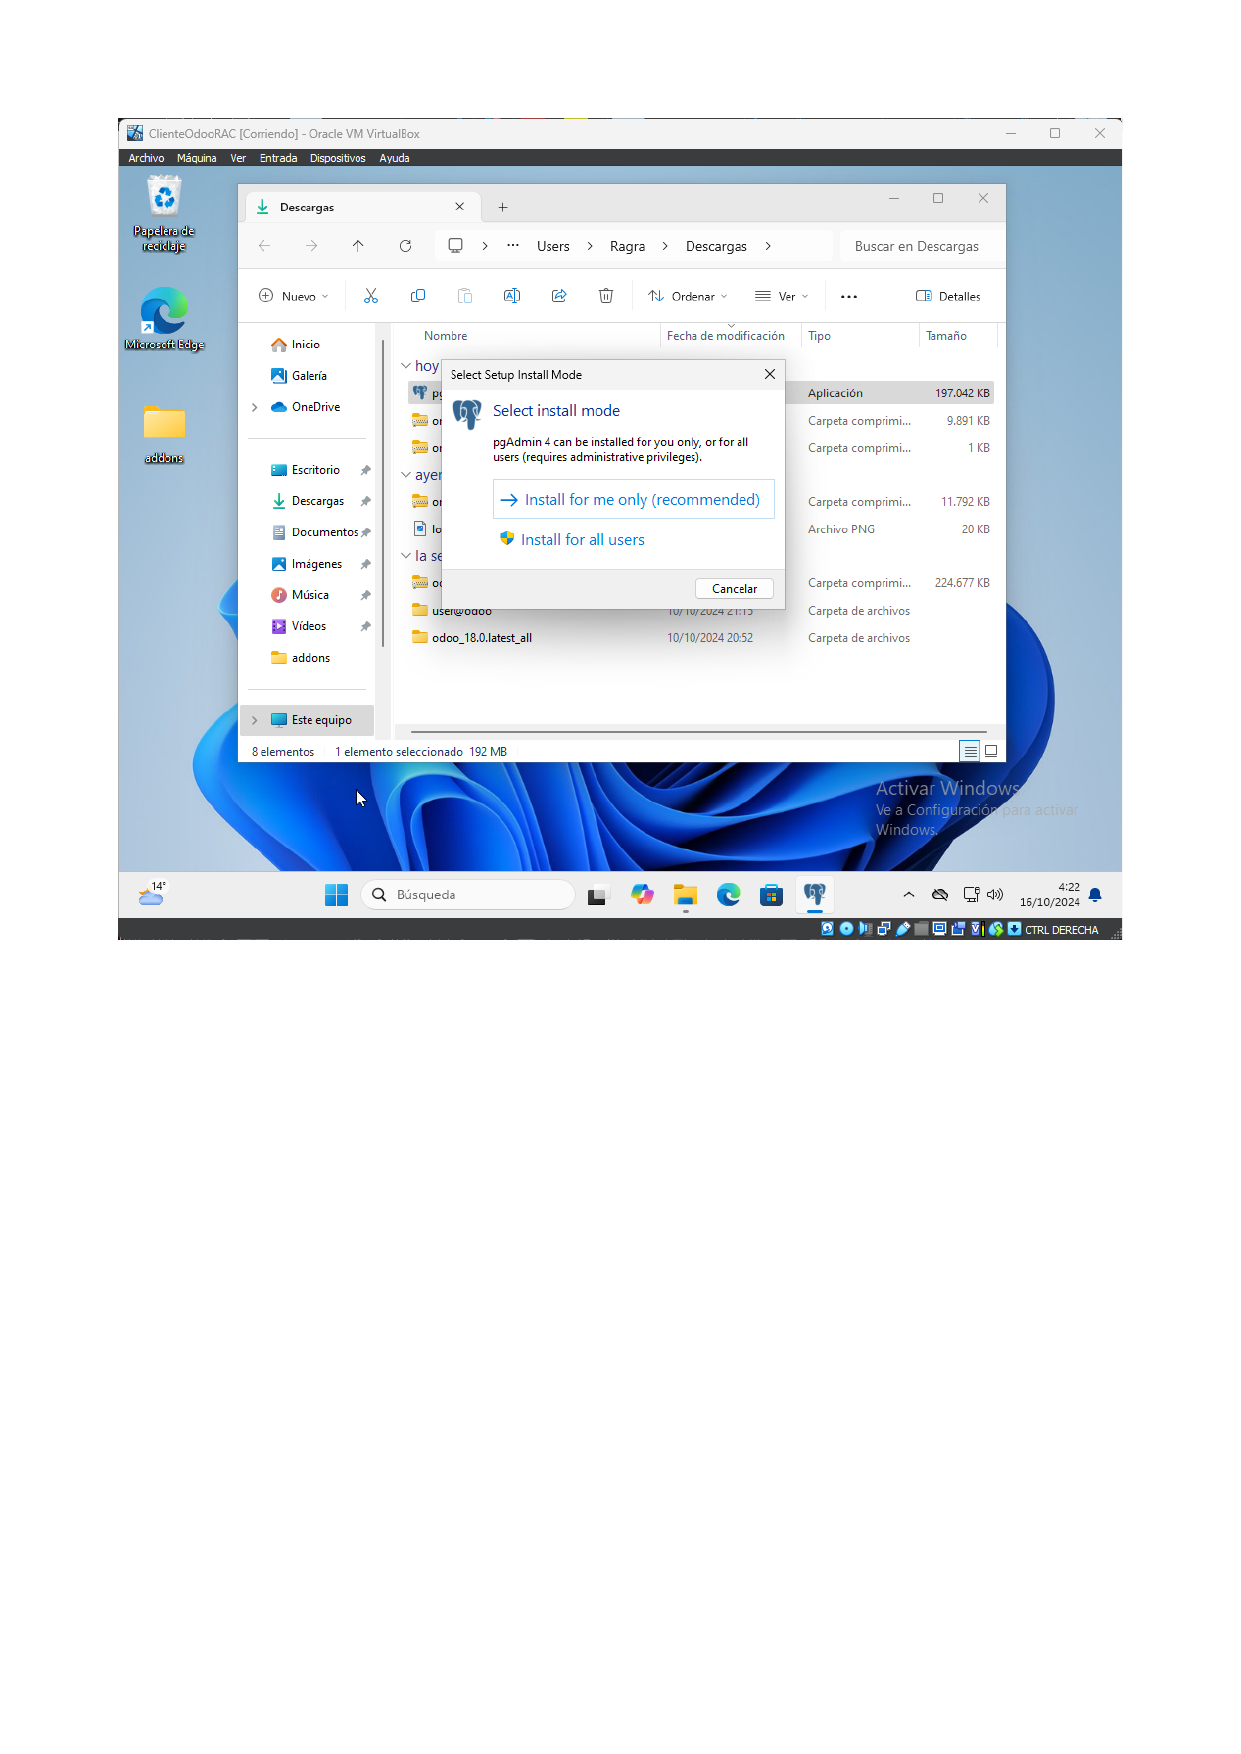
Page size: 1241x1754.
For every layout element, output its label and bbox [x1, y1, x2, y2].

picture [118, 118, 1123, 940]
